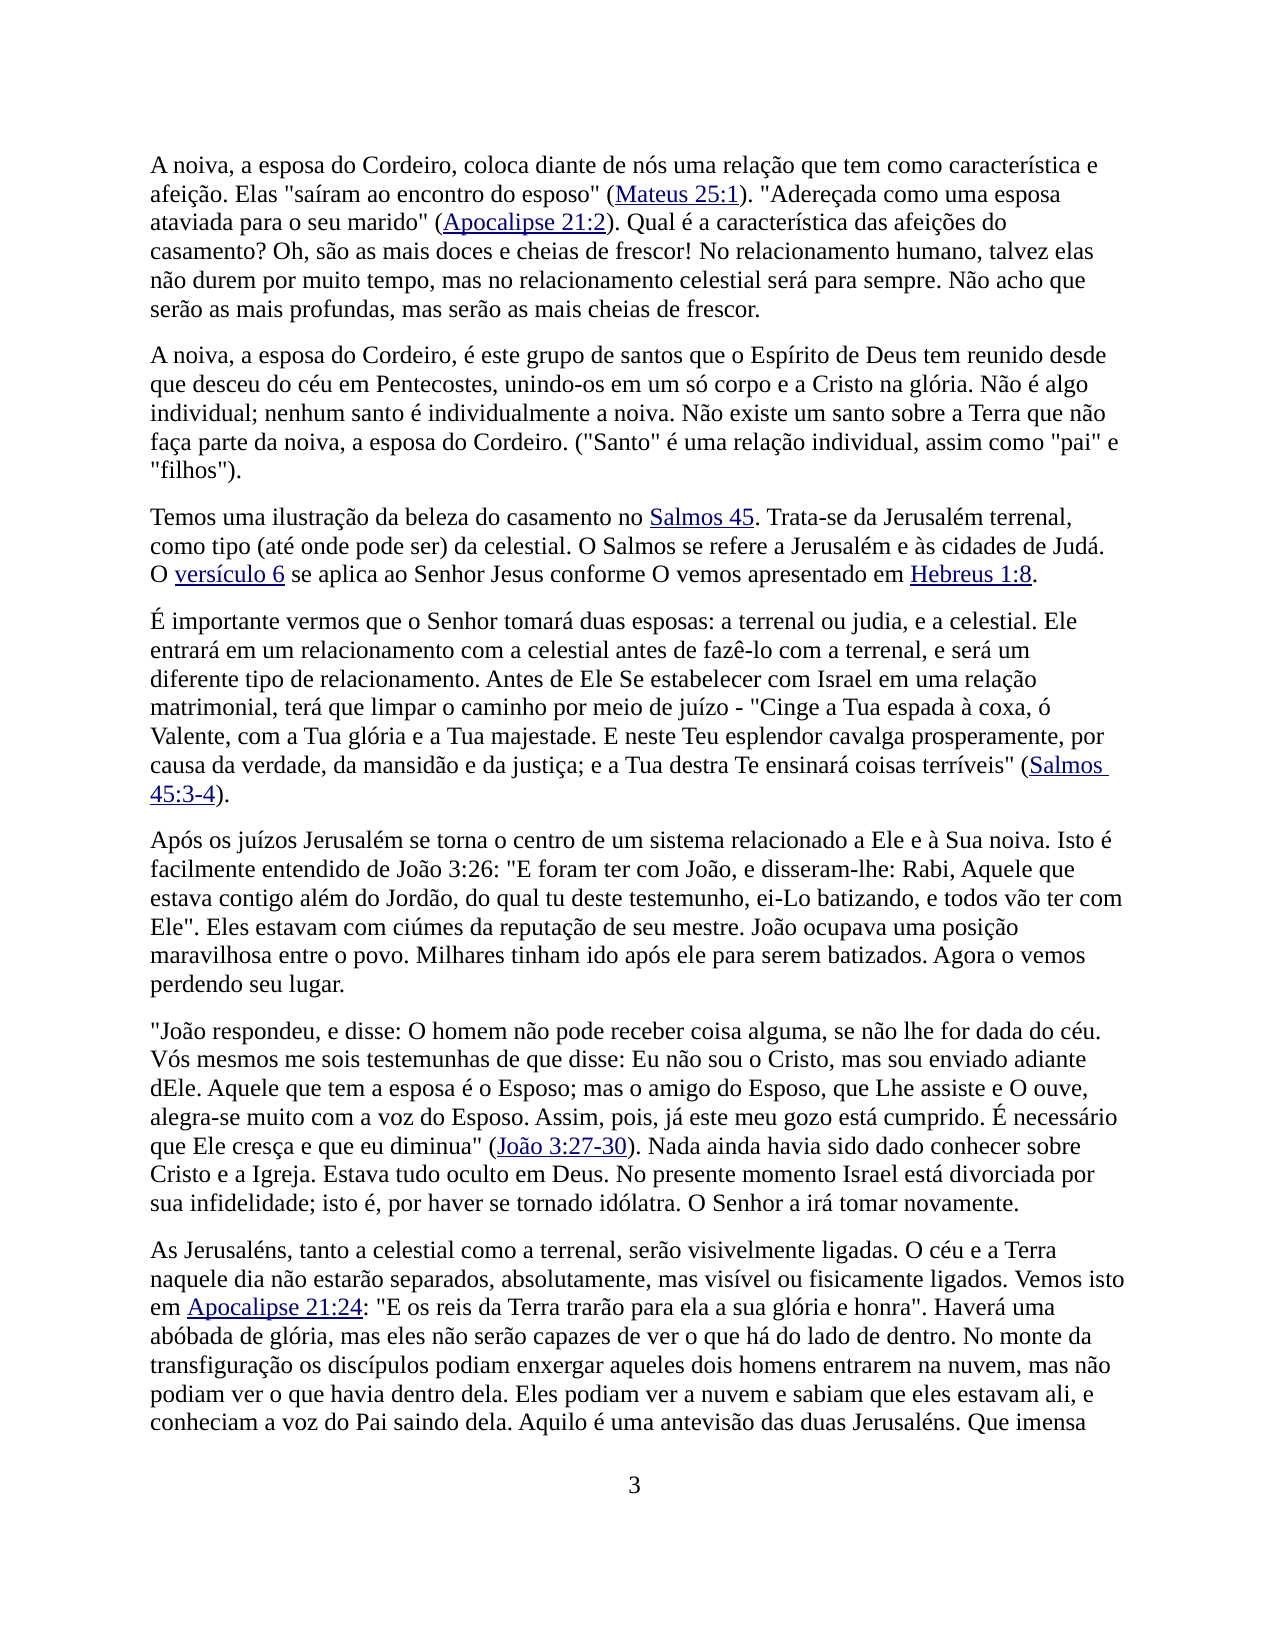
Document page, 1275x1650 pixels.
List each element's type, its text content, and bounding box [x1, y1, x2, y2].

text A noiva, a esposa do Cordeiro, é este grupo de santos que o Espírito de Deus tem reunido desde que desceu do céu em Pentecostes, unindo-os em um só corpo e a Cristo na glória. Não é algo individual; nenhum santo é individualmente a noiva. Não existe um santo sobre a Terra que não faça parte da noiva, a esposa do Cordeiro. ("Santo" é uma relação individual, assim como "pai" e "filhos"). [150, 340, 1125, 484]
text As Jerusaléns, tanto a celestial como a terrenal, serão visivelmente ligadas. O céu e a Terra naquele dia não estarão separados, absolutamente, mas visível ou fisicamente ligados. Vemos isto em Apocalipse 21:24: "E os reis da Terra trarão para ela a sua glória e honra". Haverá uma abóbada de glória, mas eles não serão capazes de ver o que há do lado de dentro. No monte da transfiguração os discípulos podiam enxergar aqueles dois homens entrarem na nuvem, mas não podiam ver o que havia dentro dela. Eles podiam ver a nuvem e sabiam que eles estavam ali, e conheciam a voz do Pai saindo dela. Aquilo é uma antevisão das duas Jerusaléns. Que imensa [150, 1235, 1125, 1436]
text "João respondeu, e disse: O homem não pode receber coisa alguma, se não lhe for dada do céu. Vós mesmos me sois testemunhas de que disse: Eu não sou o Cristo, mas sou enviado adiante dEle. Aquele que tem a esposa é o Esposo; mas o amigo do Esposo, que Lhe assiste e O ouve, alegra-se muito com a voz do Esposo. Assim, pois, já este meu gozo está cumprido. É necessário que Ele cresça e que eu diminua" (João 3:27-30). Nada ainda havia sido dado conhecer sobre Cristo e a Igreja. Estava tudo oculto em Deus. No presente momento Israel está divorciada por sua infidelidade; isto é, por haver se tornado idólatra. O Senhor a irá tomar novamente. [150, 1016, 1125, 1217]
text Temos uma ilustração da beleza do casamento no Salmos 45. Trata-se da Jerusalém terrenal, como tipo (até onde pode ser) da celestial. O Salmos se refere a Jerusalém e às cidades de Judá. O versículo 6 se aplica ao Senhor Jesus conforme O vemos apresentado em Hebreus 1:8. [150, 502, 1125, 588]
text É importante vermos que o Senhor tomará duas esposas: a terrenal ou judia, e a celestial. Ele entrará em um relacionamento com a celestial antes de fazê-lo com a terrenal, e será um diferente tipo de relacionamento. Antes de Ele Se estabelecer com Israel em uma relação matrimonial, terá que limpar o caminho por meio de juízo - "Cinge a Tua espada à coxa, ó Valente, com a Tua glória e a Tua majestade. E neste Teu esplendor cavalga prosperamente, por causa da verdade, da mansidão e da justiça; e a Tua destra Te ensinará coisas terríveis" (Salmos 45:3-4). [150, 606, 1125, 807]
text A noiva, a esposa do Cordeiro, coloca diante de nós uma relação que tem como característica e afeição. Elas "saíram ao encontro do esposo" (Mateus 25:1). "Adereçada como uma esposa ataviada para o seu marido" (Apocalipse 21:2). Qual é a característica das afeições do casamento? Oh, são as mais doces e cheias de frescor! No relacionamento humano, talvez elas não durem por muito tempo, mas no relacionamento celestial será para sempre. Não acho que serão as mais profundas, mas serão as mais cheias de frescor. [150, 150, 1125, 322]
text Após os juízos Jerusalém se torna o centro de um sistema relacionado a Ele e à Sua noiva. Isto é facilmente entendido de João 3:26: "E foram ter com João, e disseram-lhe: Rabi, Aquele que estava contigo além do Jordão, do qual tu deste testemunho, ei-Lo batizando, e todos vão ter com Ele". Eles estavam com ciúmes da reputação de seu mestre. João ocupava uma posição maravilhosa entre o povo. Milhares tinham ido após ele para serem batizados. Agora o vemos perdendo seu lugar. [150, 825, 1125, 998]
